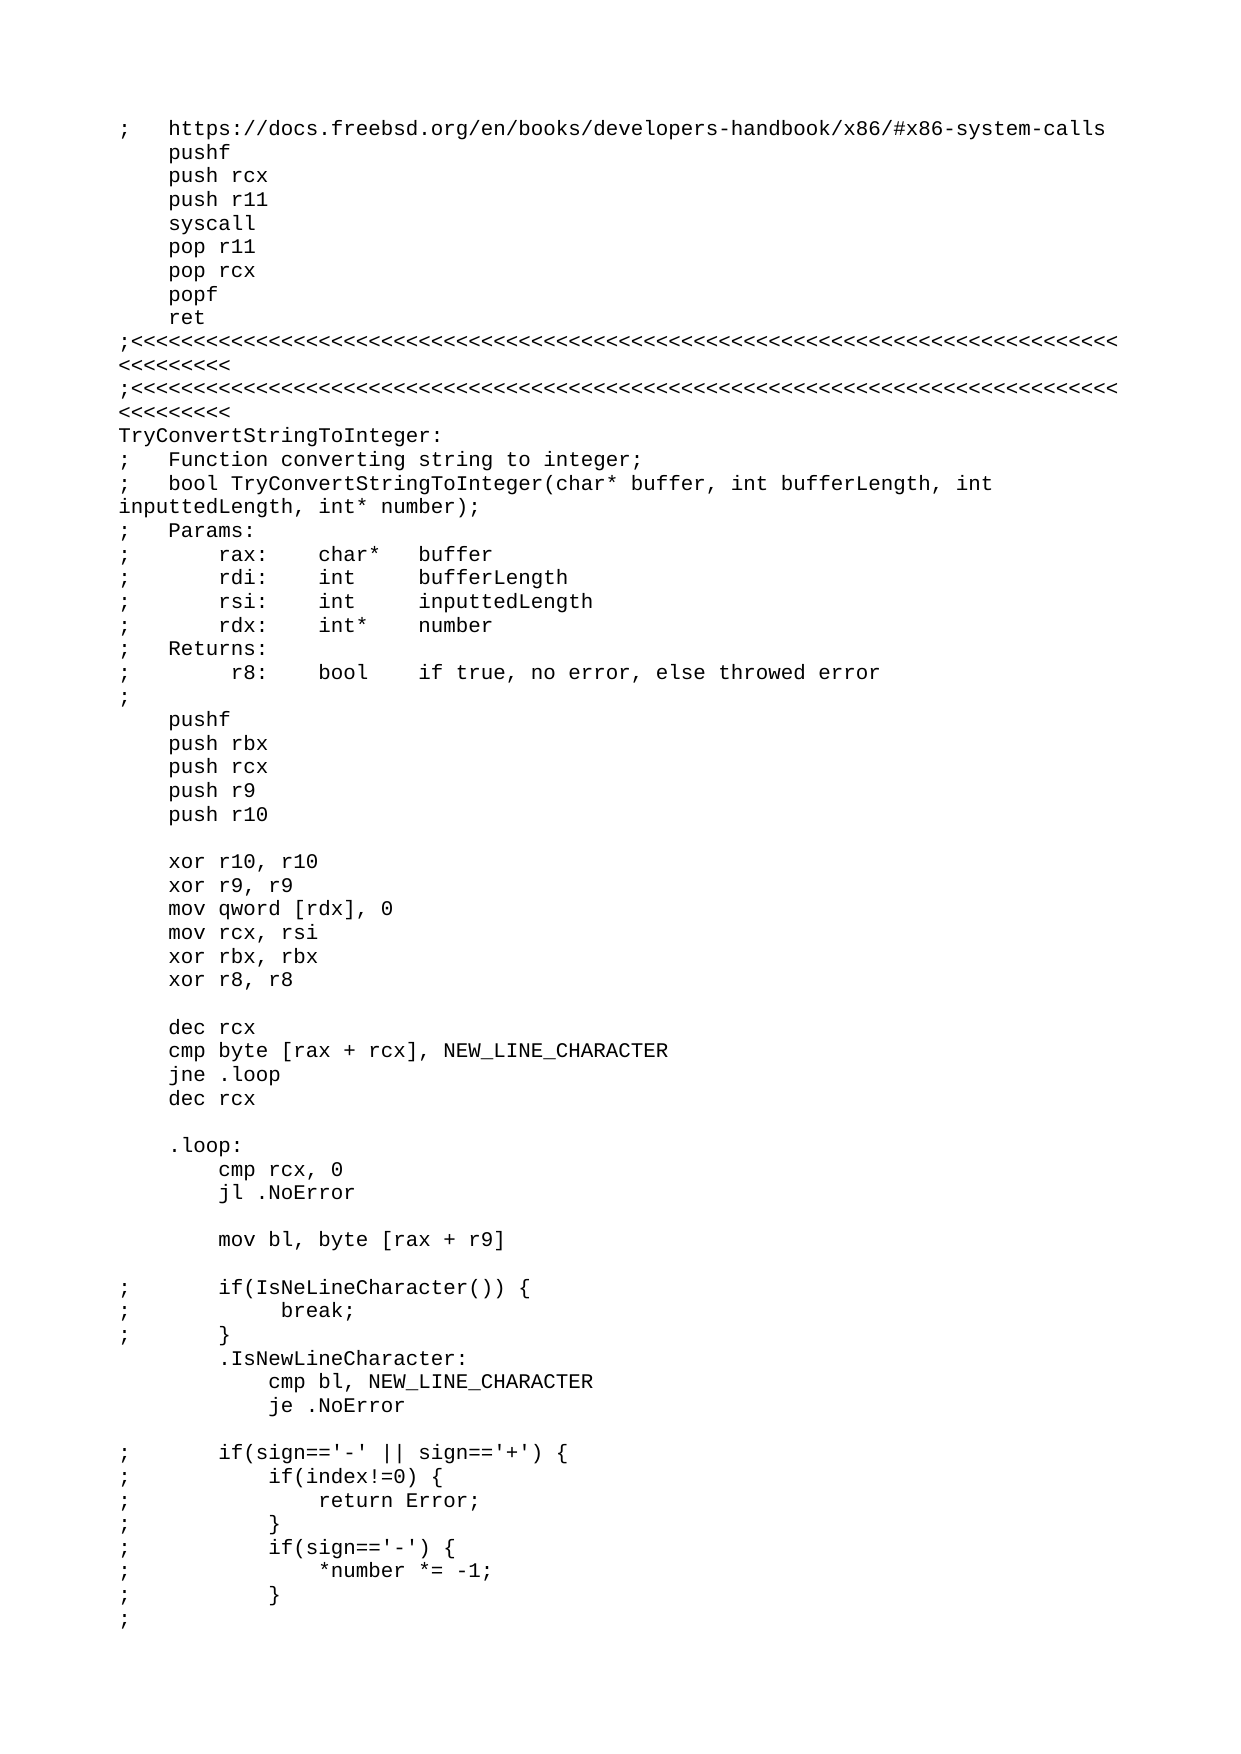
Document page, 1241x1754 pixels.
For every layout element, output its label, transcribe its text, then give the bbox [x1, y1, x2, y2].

text ; } [118, 1584, 1122, 1608]
text ; if(IsNeLineCharacter()) { [118, 1277, 1122, 1300]
text cmp byte [rax + rcx], NEW_LINE_CHARACTER [118, 1040, 1122, 1064]
text push rcx [118, 757, 1122, 780]
text ; if(sign=='-' || sign=='+') { [118, 1442, 1122, 1466]
text dec rcx [118, 1088, 1122, 1111]
text je .NoError [118, 1395, 1122, 1419]
text xor r8, r8 [118, 969, 1122, 993]
text pop rcx [118, 260, 1122, 284]
text ; [118, 1608, 1122, 1631]
text ; Returns: [118, 638, 1122, 662]
text ; rdx: int* number [118, 615, 1122, 638]
text ; bool TryConvertStringToInteger(char* buffer, int bufferLength, int inputtedLength, int* number); [118, 473, 1122, 520]
text jne .loop [118, 1064, 1122, 1088]
text ; [118, 686, 1122, 709]
text ; rsi: int inputtedLength [118, 591, 1122, 615]
text .loop: [118, 1135, 1122, 1158]
text ; if(index!=0) { [118, 1466, 1122, 1489]
text ; } [118, 1513, 1122, 1537]
text ; *number *= -1; [118, 1561, 1122, 1584]
text .IsNewLineCharacter: [118, 1348, 1122, 1371]
text push r10 [118, 804, 1122, 827]
text cmp rcx, 0 [118, 1158, 1122, 1182]
text dec rcx [118, 1017, 1122, 1040]
text xor rbx, rbx [118, 946, 1122, 969]
text pushf [118, 142, 1122, 165]
text push r11 [118, 189, 1122, 213]
text push rbx [118, 733, 1122, 757]
text ; break; [118, 1300, 1122, 1324]
text jl .NoError [118, 1182, 1122, 1206]
text push r9 [118, 780, 1122, 804]
text xor r9, r9 [118, 875, 1122, 898]
text mov qword [rdx], 0 [118, 898, 1122, 922]
text ; Params: [118, 520, 1122, 544]
text ; r8: bool if true, no error, else throwed error [118, 662, 1122, 686]
text ;<<<<<<<<<<<<<<<<<<<<<<<<<<<<<<<<<<<<<<<<<<<<<<<<<<<<<<<<<<<<<<<<<<<<<<<<<<<<<<<<<<<<<<<< [118, 331, 1122, 378]
text ret [118, 307, 1122, 331]
text ; if(sign=='-') { [118, 1537, 1122, 1561]
text ; } [118, 1324, 1122, 1348]
text TryConvertStringToInteger: [118, 426, 1122, 449]
text pushf [118, 709, 1122, 733]
text push rcx [118, 165, 1122, 189]
text ; https://docs.freebsd.org/en/books/developers-handbook/x86/#x86-system-calls [118, 118, 1122, 142]
text xor r10, r10 [118, 851, 1122, 875]
text ; return Error; [118, 1489, 1122, 1513]
text mov bl, byte [rax + r9] [118, 1229, 1122, 1253]
text ;<<<<<<<<<<<<<<<<<<<<<<<<<<<<<<<<<<<<<<<<<<<<<<<<<<<<<<<<<<<<<<<<<<<<<<<<<<<<<<<<<<<<<<<< [118, 378, 1122, 426]
text ; rdi: int bufferLength [118, 567, 1122, 591]
text pop r11 [118, 236, 1122, 260]
text mov rcx, rsi [118, 922, 1122, 946]
text syscall [118, 213, 1122, 236]
text ; Function converting string to integer; [118, 449, 1122, 473]
text ; rax: char* buffer [118, 544, 1122, 567]
text cmp bl, NEW_LINE_CHARACTER [118, 1371, 1122, 1395]
text popf [118, 284, 1122, 307]
